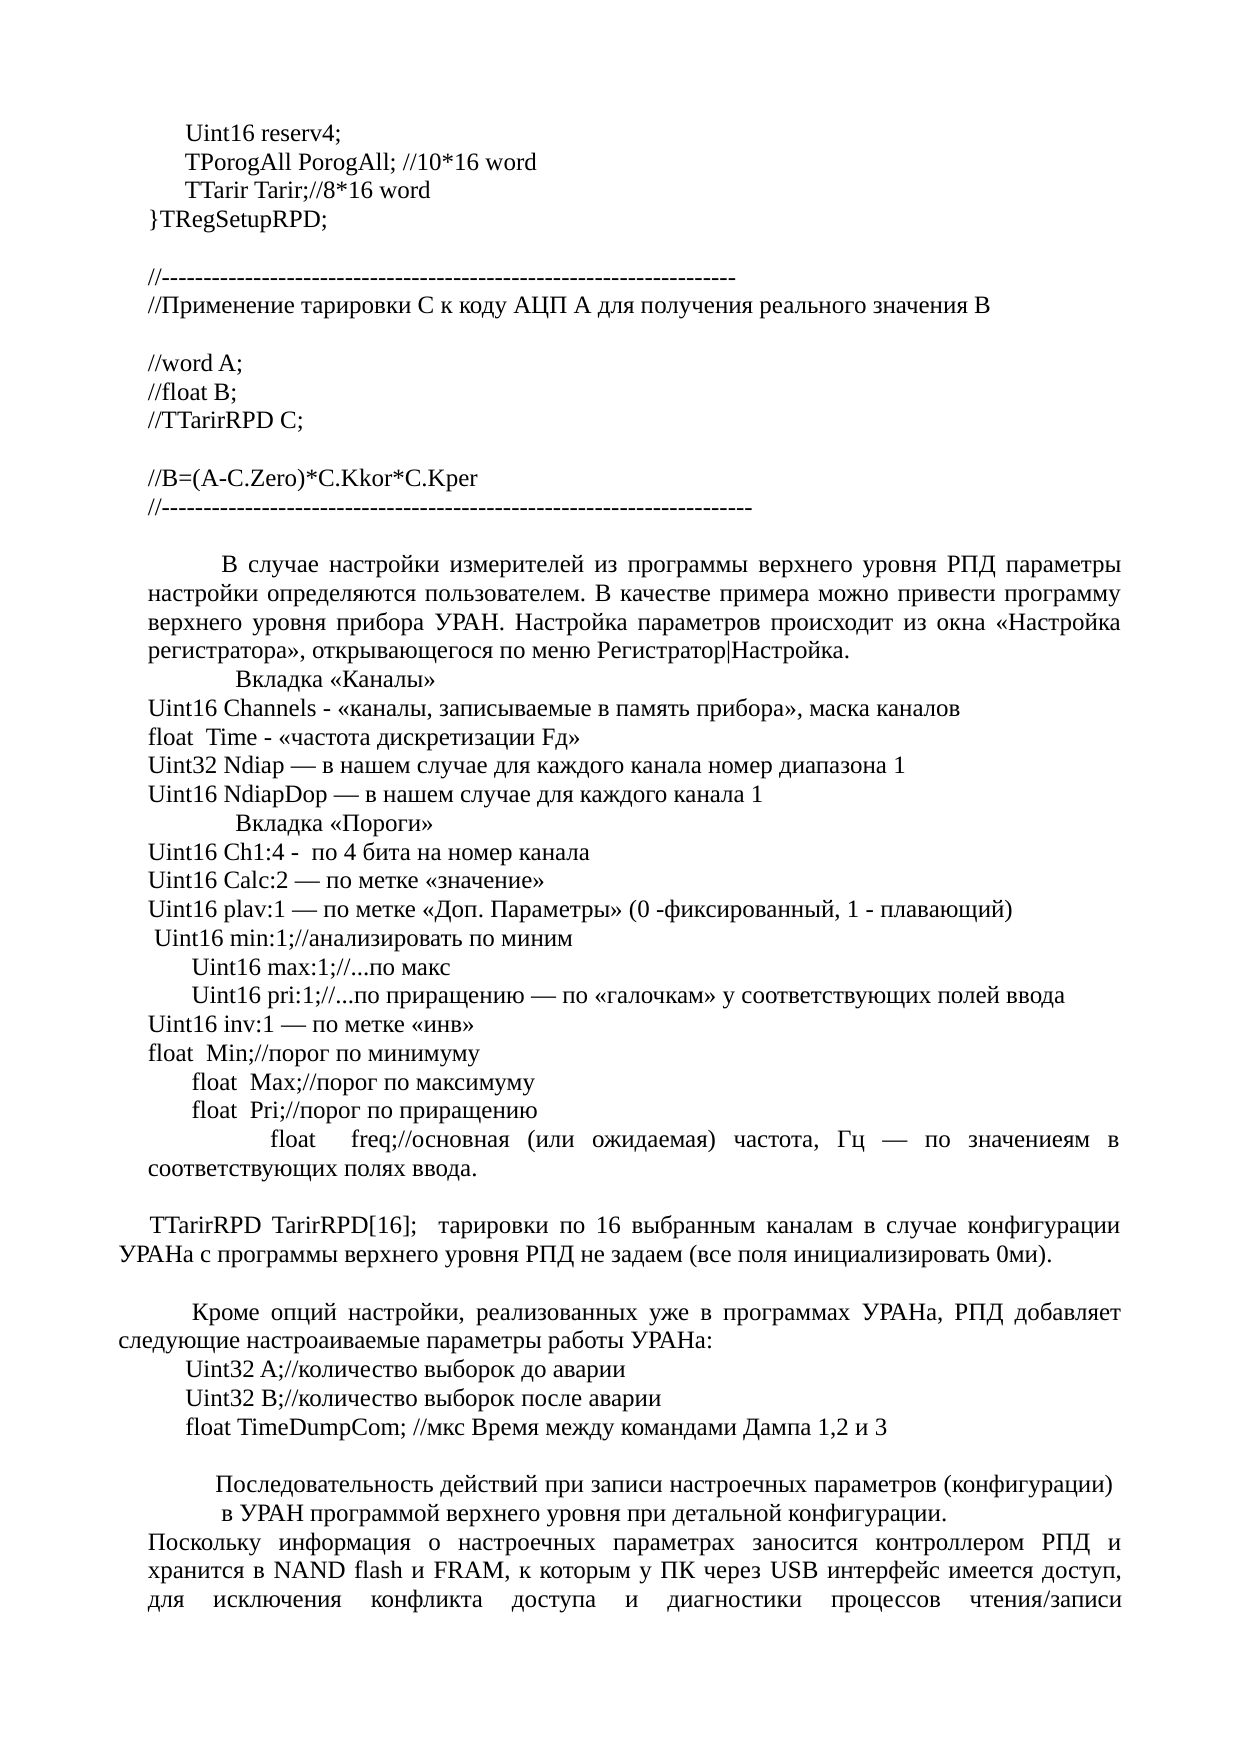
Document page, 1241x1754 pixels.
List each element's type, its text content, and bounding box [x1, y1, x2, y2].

text Uint16 reserv4; [148, 118, 1122, 147]
text float TimeDumpCom; //мкс Время между командами Дампа 1,2 и 3 [148, 1412, 1122, 1441]
text В случае настройки измерителей из программы верхнего уровня РПД параметры настройки определяются пользователем. В качестве примера можно привести программу верхнего уровня прибора УРАН. Настройка параметров происходит из окна «Настройка регистратора», открывающегося по меню Регистратор|Настройка. [148, 549, 1122, 664]
text Последовательность действий при записи настроечных параметров (конфигурации) в УРАН программой верхнего уровня при детальной конфигурации. [148, 1469, 1122, 1527]
text TTarirRPD TarirRPD[16]; тарировки по 16 выбранным каналам в случае конфигурации УРАНа с программы верхнего уровня РПД не задаем (все поля инициализировать 0ми). [118, 1211, 1122, 1268]
text Uint16 NdiapDop — в нашем случае для каждого канала 1 [148, 779, 1122, 808]
text //--------------------------------------------------------------------- [148, 262, 1122, 291]
text float Time - «частота дискретизации Fд» [148, 722, 1122, 751]
text //----------------------------------------------------------------------- [148, 492, 1122, 521]
text Вкладка «Пороги» [148, 808, 1122, 837]
text Uint16 Channels - «каналы, записываемые в память прибора», маска каналов [148, 693, 1122, 722]
text //Применение тарировки С к коду АЦП А для получения реального значения В [148, 291, 1122, 319]
text //TTarirRPD С; [148, 406, 1122, 434]
text float Pri;//порог по приращению [148, 1096, 1122, 1124]
text //word A; [148, 348, 1122, 377]
text float Max;//порог по максимуму [148, 1067, 1122, 1096]
text Uint16 inv:1 — по метке «инв» [148, 1009, 1122, 1038]
text Поскольку информация о настроечных параметрах заносится контроллером РПД и хранится в NAND flash и FRAM, к которым у ПК через USB интерфейс имеется доступ, для исключения конфликта доступа и диагностики процессов чтения/записи [148, 1527, 1122, 1613]
text Uint16 pri:1;//...по приращению — по «галочкам» у соответствующих полей ввода [148, 981, 1122, 1009]
text Uint16 plav:1 — по метке «Доп. Параметры» (0 -фиксированный, 1 - плавающий) [148, 894, 1122, 923]
text //float B; [148, 377, 1122, 406]
text }TRegSetupRPD; [148, 204, 1122, 233]
text Uint32 A;//количество выборок до аварии [148, 1354, 1122, 1383]
text Uint32 Ndiap — в нашем случае для каждого канала номер диапазона 1 [148, 751, 1122, 779]
text Uint16 min:1;//анализировать по миним [148, 923, 1122, 952]
text TTarir Tarir;//8*16 word [148, 176, 1122, 204]
text float Min;//порог по минимуму [148, 1038, 1122, 1067]
text //В=(A-С.Zero)*С.Kkor*С.Kper [148, 463, 1122, 492]
text float freq;//основная (или ожидаемая) частота, Гц — по значениеям в соответствующих полях ввода. [148, 1124, 1122, 1182]
text Uint16 Calc:2 — по метке «значение» [148, 866, 1122, 894]
text Uint32 B;//количество выборок после аварии [148, 1383, 1122, 1412]
text Uint16 max:1;//...по макс [148, 952, 1122, 981]
text Uint16 Ch1:4 - по 4 бита на номер канала [148, 837, 1122, 866]
text TPorogAll PorogAll; //10*16 word [148, 147, 1122, 176]
text Кроме опций настройки, реализованных уже в программах УРАНа, РПД добавляет следующие настроаиваемые параметры работы УРАНа: [118, 1297, 1122, 1354]
text Вкладка «Каналы» [148, 664, 1122, 693]
